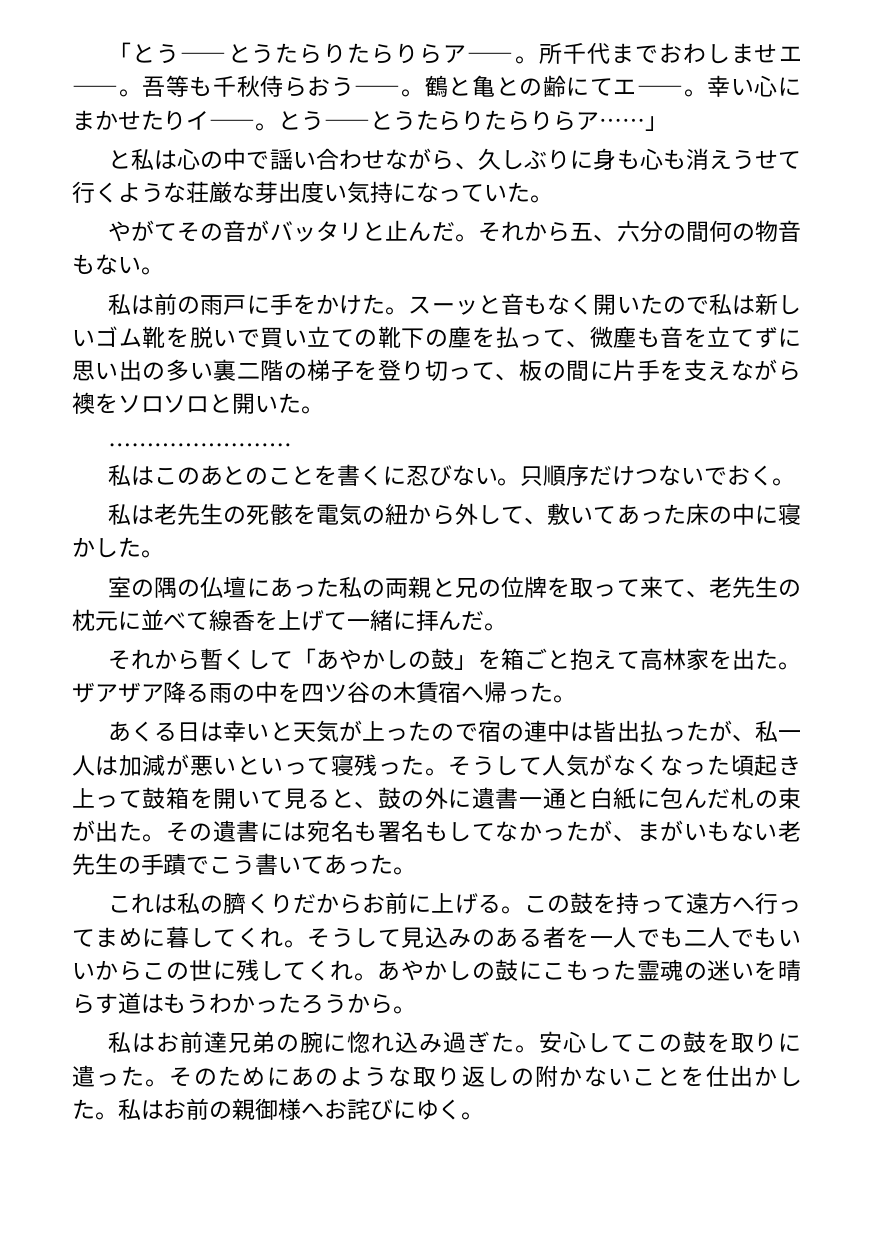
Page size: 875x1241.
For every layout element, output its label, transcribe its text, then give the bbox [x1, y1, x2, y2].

text やがてその音がバッタリと止んだ。それから五、六分の間何の物音もない。 [72, 214, 802, 281]
text 「とう――とうたらりたらりらア――。所千代までおわしませエ――。吾等も千秋侍らおう――。鶴と亀との齢にてエ――。幸い心にまかせたりイ――。とう――とうたらりたらりらア……」 [72, 36, 802, 136]
text と私は心の中で謡い合わせながら、久しぶりに身も心も消えうせて行くような荘厳な芽出度い気持になっていた。 [72, 142, 802, 208]
text 私はお前達兄弟の腕に惚れ込み過ぎた。安心してこの鼓を取りに遣った。そのためにあのような取り返しの附かないことを仕出かした。私はお前の親御様へお詫びにゆく。 [72, 1025, 802, 1125]
text 私は老先生の死骸を電気の紐から外して、敷いてあった床の中に寝かした。 [72, 497, 802, 563]
text 室の隅の仏壇にあった私の両親と兄の位牌を取って来て、老先生の枕元に並べて線香を上げて一緒に拝んだ。 [72, 569, 802, 636]
text 私はこのあとのことを書くに忍びない。只順序だけつないでおく。 [72, 458, 802, 491]
text それから暫くして「あやかしの鼓」を箱ごと抱えて高林家を出た。ザアザア降る雨の中を四ツ谷の木賃宿へ帰った。 [72, 642, 802, 708]
text これは私の臍くりだからお前に上げる。この鼓を持って遠方へ行ってまめに暮してくれ。そうして見込みのある者を一人でも二人でもいいからこの世に残してくれ。あやかしの鼓にこもった霊魂の迷いを晴らす道はもうわかったろうから。 [72, 886, 802, 1019]
text 私は前の雨戸に手をかけた。スーッと音もなく開いたので私は新しいゴム靴を脱いで買い立ての靴下の塵を払って、微塵も音を立てずに思い出の多い裏二階の梯子を登り切って、板の間に片手を支えながら襖をソロソロと開いた。 [72, 286, 802, 419]
text あくる日は幸いと天気が上ったので宿の連中は皆出払ったが、私一人は加減が悪いといって寝残った。そうして人気がなくなった頃起き上って鼓箱を開いて見ると、鼓の外に遺書一通と白紙に包んだ札の束が出た。その遺書には宛名も署名もしてなかったが、まがいもない老先生の手蹟でこう書いてあった。 [72, 714, 802, 880]
text …………………… [72, 425, 802, 452]
